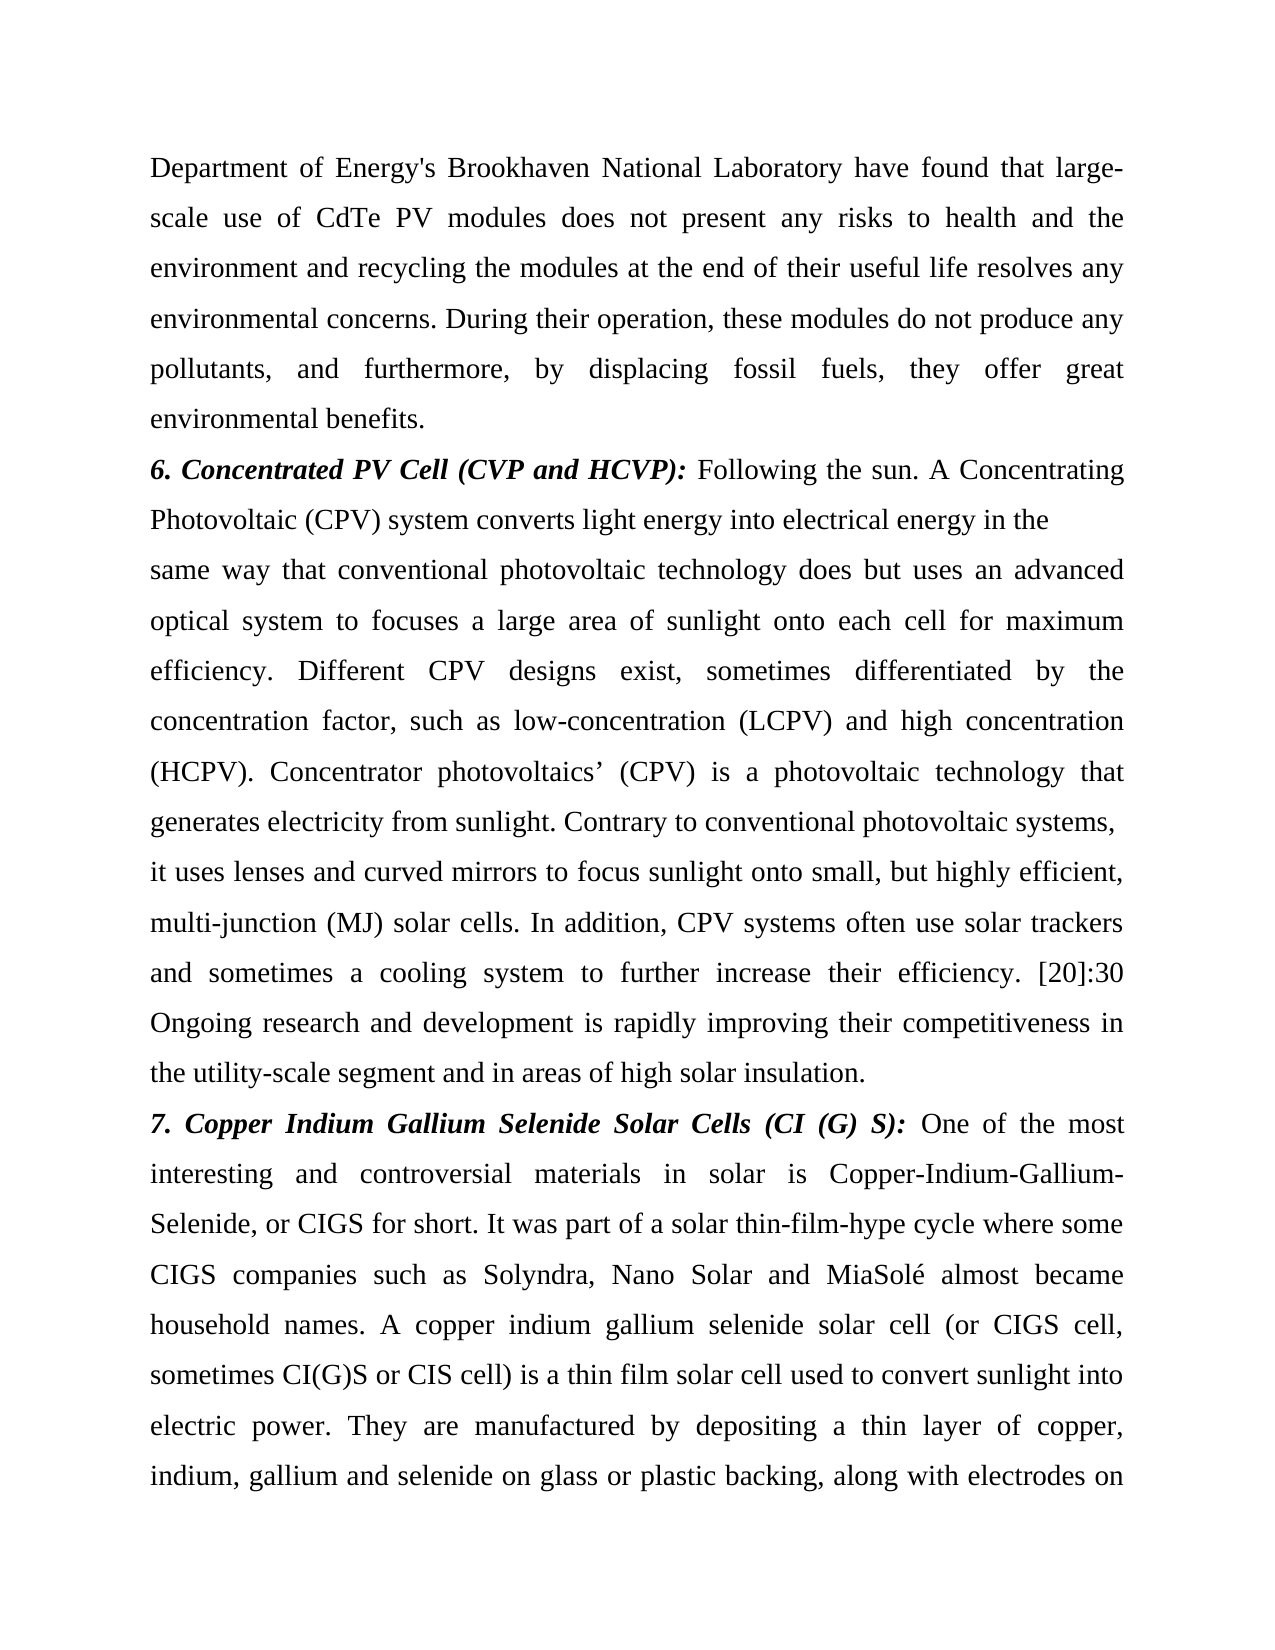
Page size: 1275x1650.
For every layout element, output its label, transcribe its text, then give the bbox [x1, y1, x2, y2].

text it uses lenses and curved mirrors to focus sunlight onto small, but highly efficient, multi-junction (MJ) solar cells. In addition, CPV systems often use solar trackers and sometimes a cooling system to further increase their efficiency. [20]:30 Ongoing research and development is rapidly improving their competitiveness in the utility-scale segment and in areas of high solar insulation. [150, 854, 1125, 1089]
text Department of Energy's Brookhaven National Laboratory have found that large-scale use of CdTe PV modules does not present any risks to health and the environment and recycling the modules at the end of their useful life resolves any environmental concerns. During their operation, these modules do not produce any pollutants, and furthermore, by displacing fossil fuels, they offer great environmental benefits. [150, 150, 1125, 435]
text same way that conventional photovoltaic technology does but uses an advanced optical system to focuses a large area of sunlight onto each cell for maximum efficiency. Different CPV designs exist, sometimes differentiated by the concentration factor, such as low-concentration (LCPV) and high concentration (HCPV). Concentrator photovoltaics’ (CPV) is a photovoltaic technology that generates electricity from sunlight. Contrary to conventional photovoltaic systems, [150, 552, 1125, 838]
text 6. Concentrated PV Cell (CVP and HCVP): Following the sun. A Concentrating Photovoltaic (CPV) system converts light energy into electrical energy in the [150, 452, 1125, 536]
text 7. Copper Indium Gallium Selenide Solar Cells (CI (G) S): One of the most interesting and controversial materials in solar is Copper-Indium-Gallium-Selenide, or CIGS for short. It was part of a solar thin-film-hype cycle where some CIGS companies such as Solyndra, Nano Solar and MiaSolé almost became household names. A copper indium gallium selenide solar cell (or CIGS cell, sometimes CI(G)S or CIS cell) is a thin film solar cell used to convert sunlight into electric power. They are manufactured by depositing a thin layer of copper, indium, gallium and selenide on glass or plastic backing, along with electrodes on [150, 1106, 1125, 1492]
